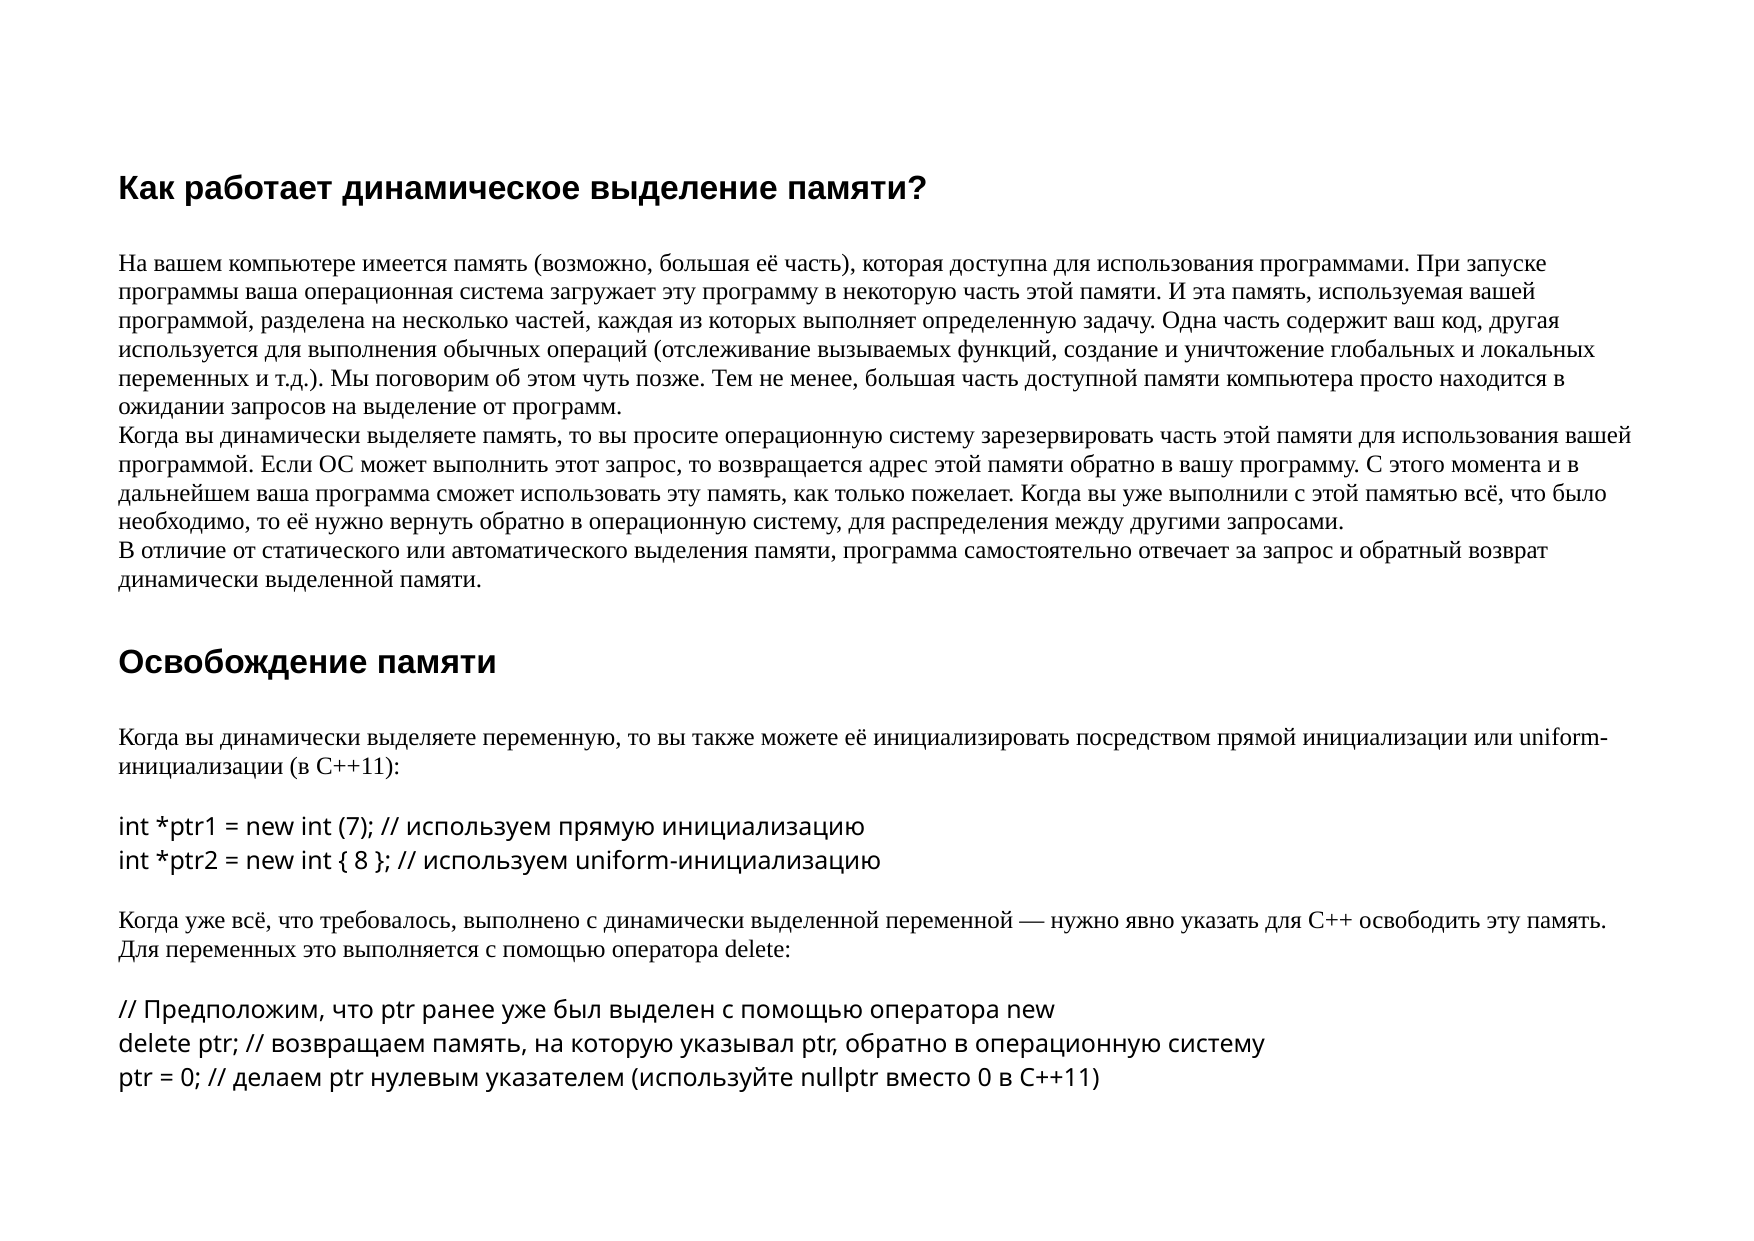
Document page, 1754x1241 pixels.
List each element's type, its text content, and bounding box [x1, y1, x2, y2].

text // Предположим, что ptr ранее уже был выделен с помощью оператора new [118, 991, 1636, 1026]
text int *ptr2 = new int { 8 }; // используем uniform-инициализацию [118, 842, 1636, 876]
text На вашем компьютере имеется память (возможно, большая её часть), которая доступна для использования программами. При запуске программы ваша операционная система загружает эту программу в некоторую часть этой памяти. И эта память, используемая вашей программой, разделена на несколько частей, каждая из которых выполняет определенную задачу. Одна часть содержит ваш код, другая используется для выполнения обычных операций (отслеживание вызываемых функций, создание и уничтожение глобальных и локальных переменных и т.д.). Мы поговорим об этом чуть позже. Тем не менее, большая часть доступной памяти компьютера просто находится в ожидании запросов на выделение от программ. [118, 248, 1636, 420]
text Когда вы динамически выделяете переменную, то вы также можете её инициализировать посредством прямой инициализации или uniform-инициализации (в С++11): [118, 722, 1636, 779]
text ptr = 0; // делаем ptr нулевым указателем (используйте nullptr вместо 0 в C++11) [118, 1059, 1636, 1094]
subtitle Как работает динамическое выделение памяти? [118, 168, 1636, 206]
text Когда уже всё, что требовалось, выполнено с динамически выделенной переменной — нужно явно указать для С++ освободить эту память. Для переменных это выполняется с помощью оператора delete: [118, 905, 1636, 963]
text int *ptr1 = new int (7); // используем прямую инициализацию [118, 808, 1636, 842]
text delete ptr; // возвращаем память, на которую указывал ptr, обратно в операционную систему [118, 1026, 1636, 1059]
subtitle Освобождение памяти [118, 642, 1636, 681]
text В отличие от статического или автоматического выделения памяти, программа самостоятельно отвечает за запрос и обратный возврат динамически выделенной памяти. [118, 535, 1636, 593]
text Когда вы динамически выделяете память, то вы просите операционную систему зарезервировать часть этой памяти для использования вашей программой. Если ОС может выполнить этот запрос, то возвращается адрес этой памяти обратно в вашу программу. С этого момента и в дальнейшем ваша программа сможет использовать эту память, как только пожелает. Когда вы уже выполнили с этой памятью всё, что было необходимо, то её нужно вернуть обратно в операционную систему, для распределения между другими запросами. [118, 420, 1636, 535]
